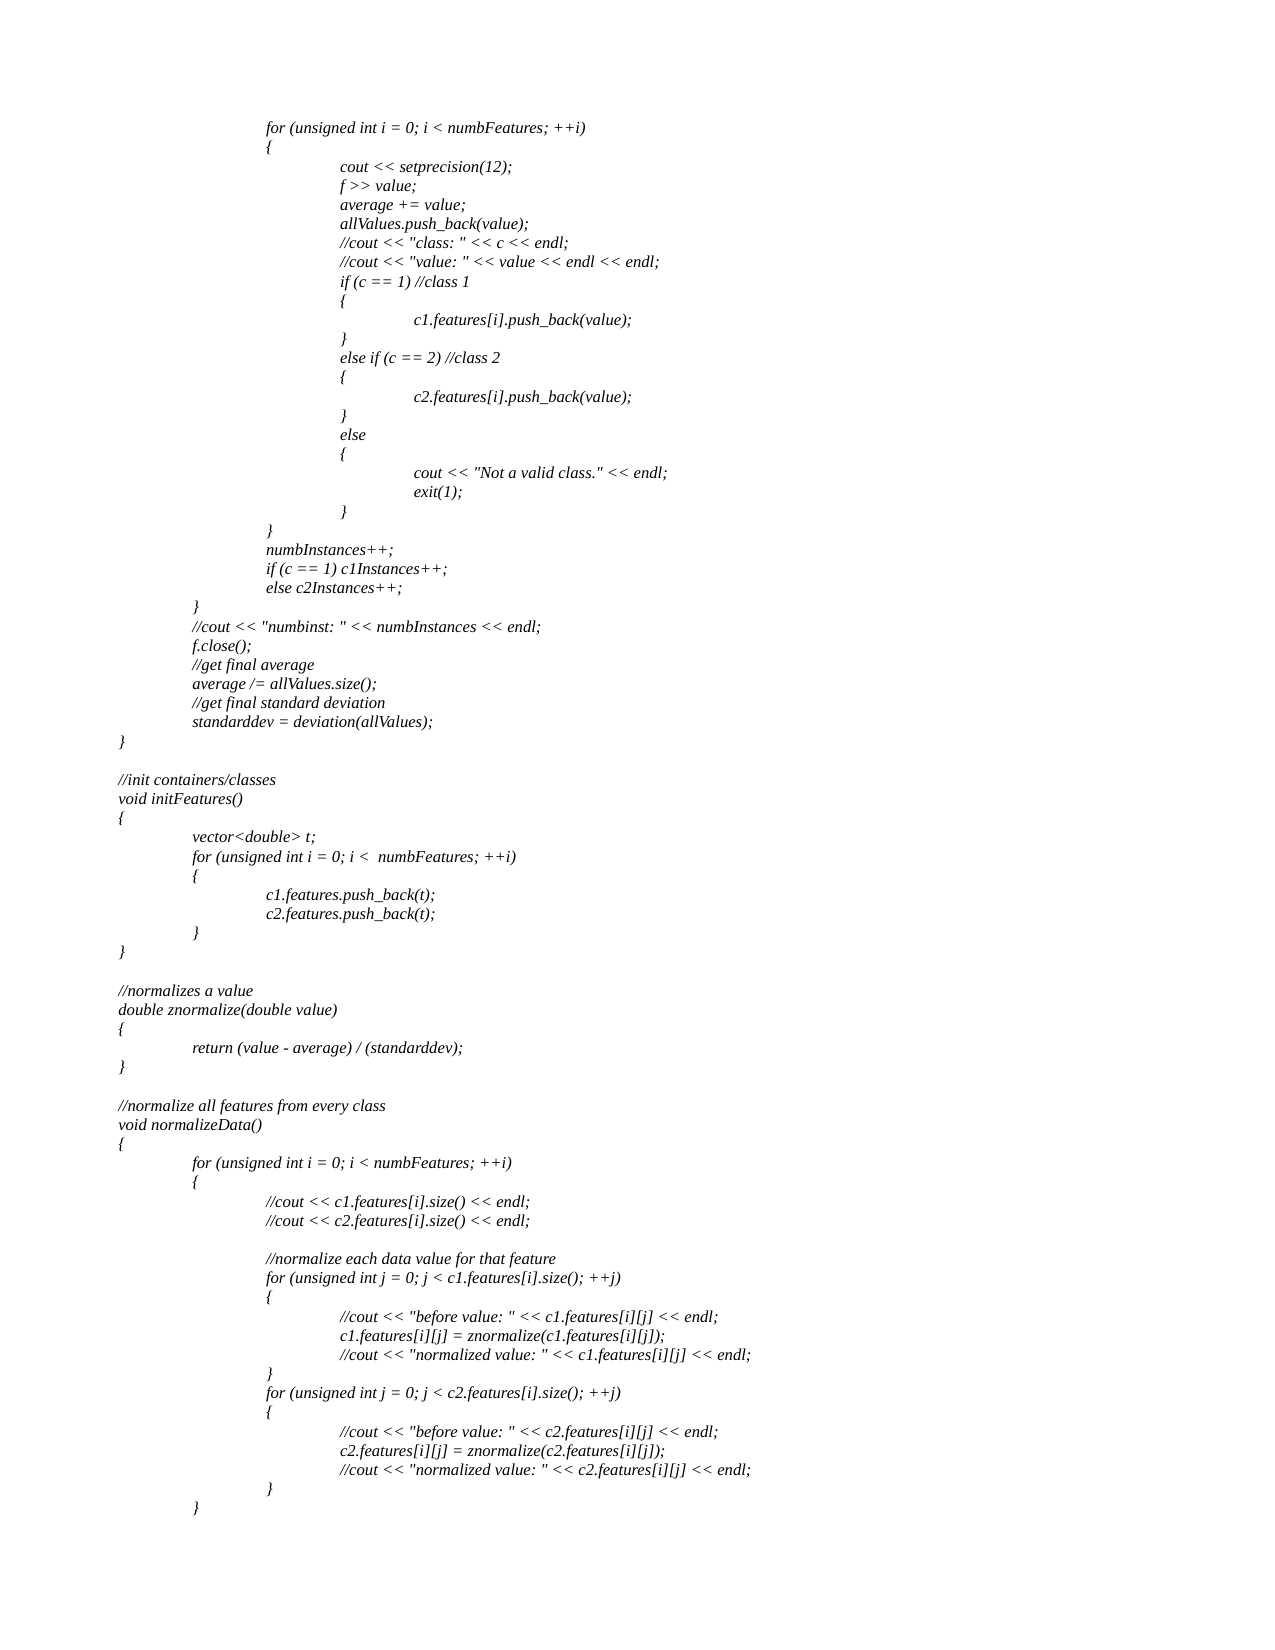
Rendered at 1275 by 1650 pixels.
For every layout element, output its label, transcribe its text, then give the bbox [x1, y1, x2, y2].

text cout << "Not a valid class." << endl; [118, 463, 1157, 482]
text //get final average [118, 655, 1157, 674]
text //cout << "before value: " << c1.features[i][j] << endl; [118, 1306, 1157, 1326]
text if (c == 1) c1Instances++; [118, 559, 1157, 578]
text c2.features[i].push_back(value); [118, 386, 1157, 406]
text } [118, 329, 1157, 348]
text //normalize all features from every class [118, 1096, 1157, 1115]
text //cout << c2.features[i].size() << endl; [118, 1211, 1157, 1230]
text { [118, 444, 1157, 463]
text c2.features.push_back(t); [118, 904, 1157, 923]
text //cout << "numbinst: " << numbInstances << endl; [118, 616, 1157, 636]
text void initFeatures() [118, 789, 1157, 808]
text vector<double> t; [118, 827, 1157, 846]
text for (unsigned int i = 0; i < numbFeatures; ++i) [118, 118, 1157, 137]
text } [118, 406, 1157, 425]
text //cout << "before value: " << c2.features[i][j] << endl; [118, 1421, 1157, 1441]
text cout << setprecision(12); [118, 156, 1157, 176]
text //normalize each data value for that feature [118, 1249, 1157, 1268]
text average += value; [118, 195, 1157, 214]
text else if (c == 2) //class 2 [118, 348, 1157, 367]
text } [118, 597, 1157, 616]
text //cout << "class: " << c << endl; [118, 233, 1157, 252]
text c1.features[i][j] = znormalize(c1.features[i][j]); [118, 1326, 1157, 1345]
text numbInstances++; [118, 540, 1157, 559]
text average /= allValues.size(); [118, 674, 1157, 693]
text else [118, 425, 1157, 444]
text for (unsigned int j = 0; j < c1.features[i].size(); ++j) [118, 1268, 1157, 1287]
text { [118, 866, 1157, 885]
text //cout << "value: " << value << endl << endl; [118, 252, 1157, 271]
text { [118, 808, 1157, 827]
text { [118, 1172, 1157, 1191]
text if (c == 1) //class 1 [118, 271, 1157, 291]
text c1.features[i].push_back(value); [118, 310, 1157, 329]
text c1.features.push_back(t); [118, 885, 1157, 904]
text } [118, 501, 1157, 521]
text { [118, 367, 1157, 386]
text allValues.push_back(value); [118, 214, 1157, 233]
text { [118, 137, 1157, 156]
text f.close(); [118, 636, 1157, 655]
text void normalizeData() [118, 1115, 1157, 1134]
text for (unsigned int i = 0; i < numbFeatures; ++i) [118, 846, 1157, 866]
text for (unsigned int i = 0; i < numbFeatures; ++i) [118, 1153, 1157, 1172]
text //init containers/classes [118, 770, 1157, 789]
text //cout << "normalized value: " << c1.features[i][j] << endl; [118, 1345, 1157, 1364]
text { [118, 291, 1157, 310]
text standarddev = deviation(allValues); [118, 712, 1157, 731]
text f >> value; [118, 176, 1157, 195]
text //get final standard deviation [118, 693, 1157, 712]
text } [118, 923, 1157, 942]
text exit(1); [118, 482, 1157, 501]
text //cout << "normalized value: " << c2.features[i][j] << endl; [118, 1460, 1157, 1479]
text c2.features[i][j] = znormalize(c2.features[i][j]); [118, 1441, 1157, 1460]
text for (unsigned int j = 0; j < c2.features[i].size(); ++j) [118, 1383, 1157, 1402]
text double znormalize(double value) [118, 1000, 1157, 1019]
text } [118, 1498, 1157, 1517]
text { [118, 1134, 1157, 1153]
text } [118, 942, 1157, 961]
text //cout << c1.features[i].size() << endl; [118, 1191, 1157, 1211]
text return (value - average) / (standarddev); [118, 1038, 1157, 1057]
text { [118, 1019, 1157, 1038]
text } [118, 1364, 1157, 1383]
text else c2Instances++; [118, 578, 1157, 597]
text //normalizes a value [118, 981, 1157, 1000]
text } [118, 521, 1157, 540]
text } [118, 1479, 1157, 1498]
text } [118, 1057, 1157, 1076]
text } [118, 731, 1157, 751]
text { [118, 1402, 1157, 1421]
text { [118, 1287, 1157, 1306]
